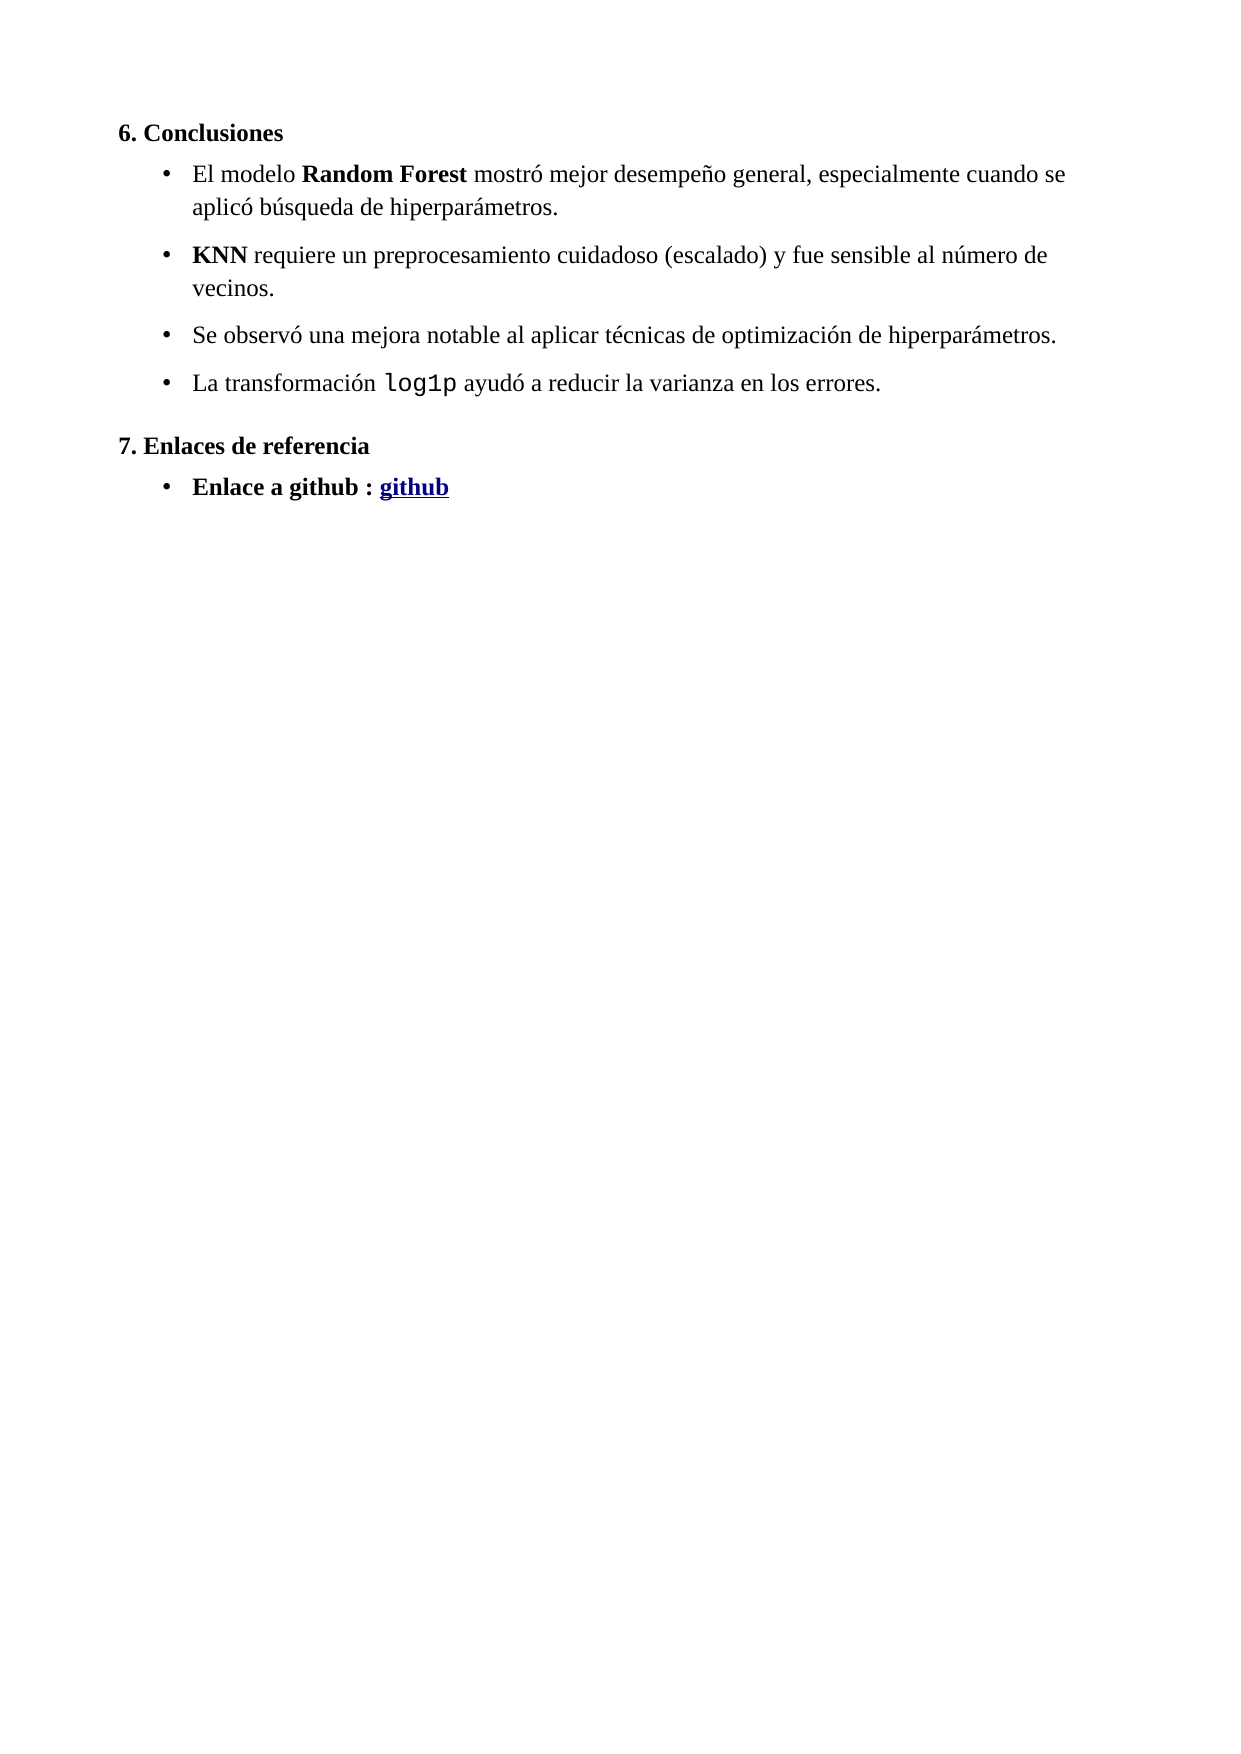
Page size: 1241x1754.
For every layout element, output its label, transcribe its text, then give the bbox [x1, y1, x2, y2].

list La transformación log1p ayudó a reducir la varianza en los errores. [162, 368, 1122, 399]
list Se observó una mejora notable al aplicar técnicas de optimización de hiperparámetros. [162, 321, 1122, 349]
subtitle 7. Enlaces de referencia [118, 431, 1122, 459]
list KNN requiere un preprocesamiento cuidadoso (escalado) y fue sensible al número de vecinos. [162, 240, 1122, 302]
subtitle 6. Conclusiones [118, 118, 1122, 147]
list El modelo Random Forest mostró mejor desempeño general, especialmente cuando se aplicó búsqueda de hiperparámetros. [162, 159, 1122, 221]
list Enlace a github : github [162, 472, 1122, 501]
